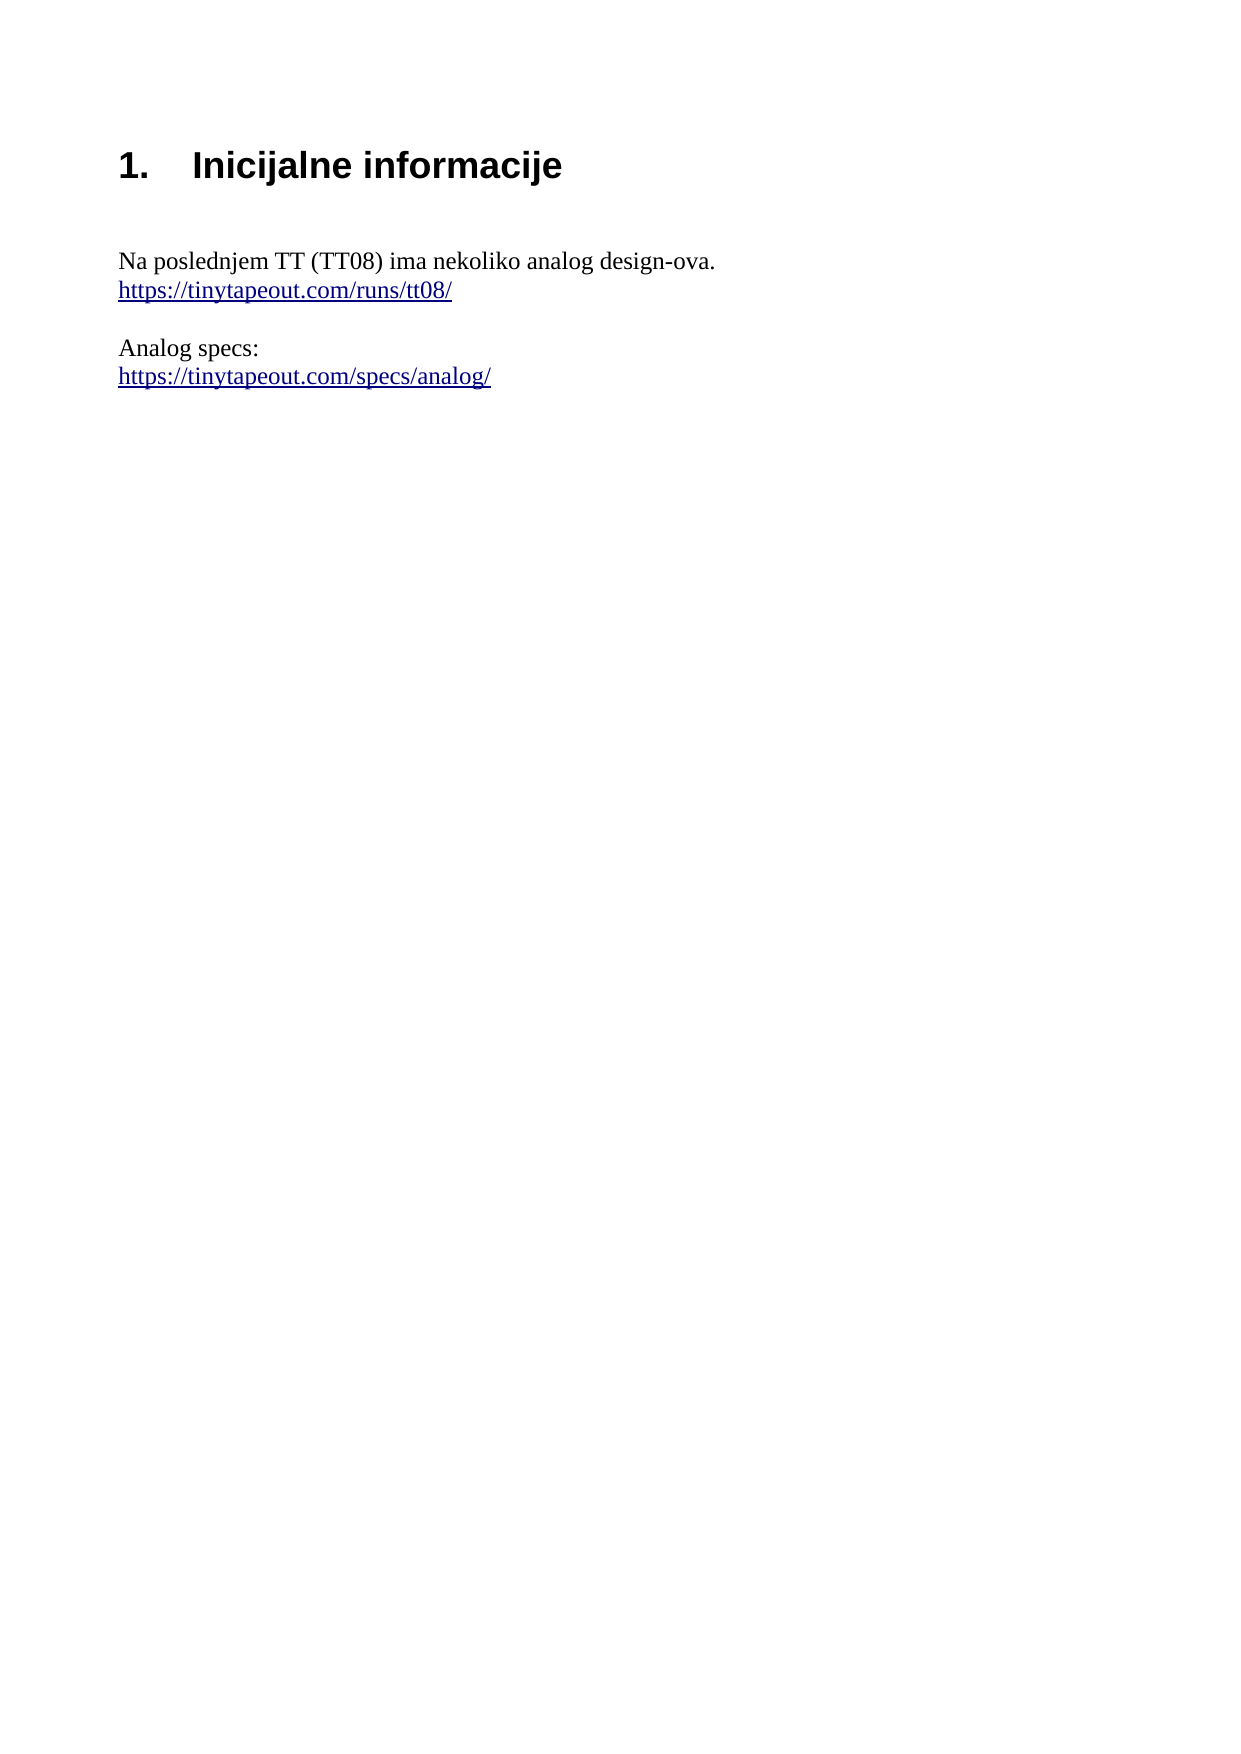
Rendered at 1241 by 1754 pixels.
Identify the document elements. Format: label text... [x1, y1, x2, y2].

text https://tinytapeout.com/specs/analog/ [118, 361, 1122, 390]
text Na poslednjem TT (TT08) ima nekoliko analog design-ova. [118, 246, 1122, 275]
text Analog specs: [118, 333, 1122, 361]
text https://tinytapeout.com/runs/tt08/ [118, 275, 1122, 304]
subtitle Inicijalne informacije [118, 143, 1122, 186]
